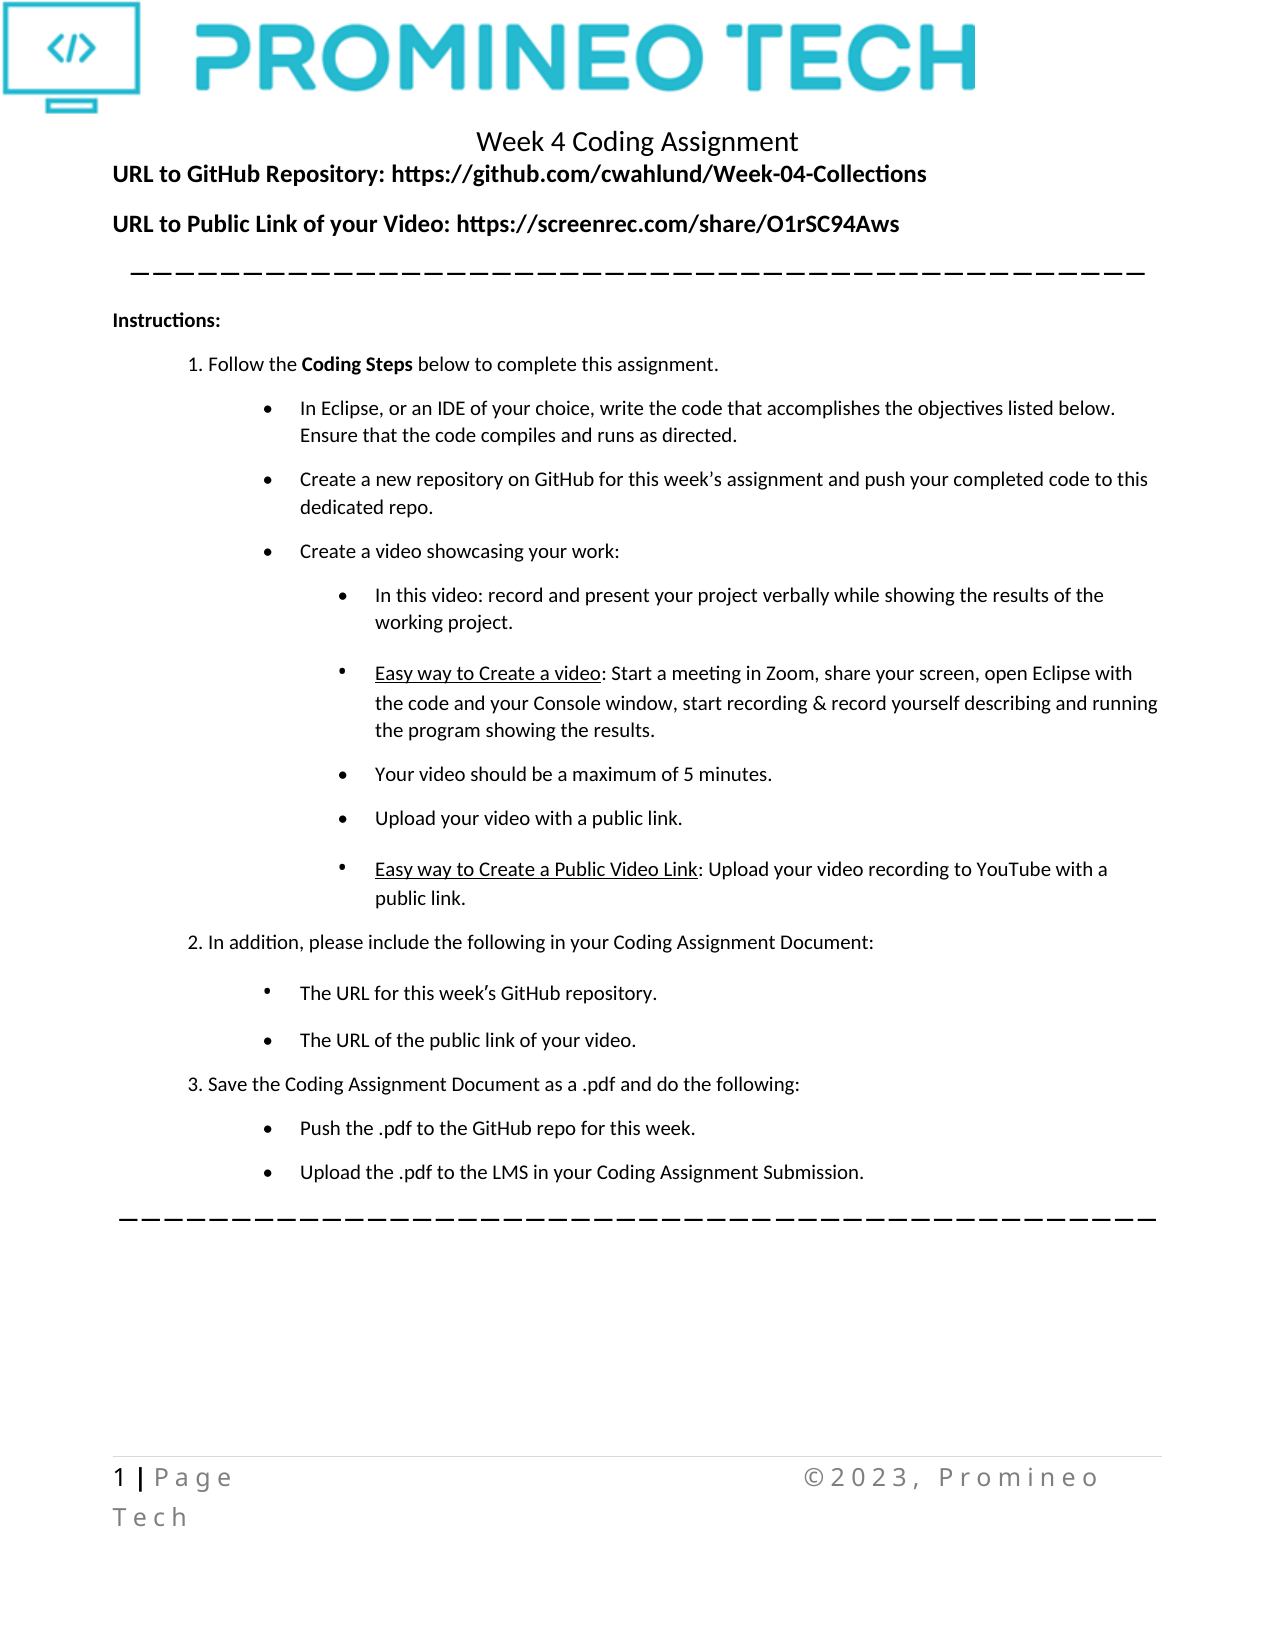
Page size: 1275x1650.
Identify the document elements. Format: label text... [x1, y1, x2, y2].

list Easy way to Create a Public Video Link: Upload your video recording to YouTube with a public link. [337, 849, 1162, 911]
list In Eclipse, or an IDE of your choice, write the code that accomplishes the objectives listed below. Ensure that the code compiles and runs as directed. [262, 395, 1162, 448]
list Upload your video with a public link. [337, 805, 1162, 831]
text Instructions: [112, 307, 1162, 332]
list In this video: record and present your project verbally while showing the results of the working project. [337, 582, 1162, 635]
text 1. Follow the Coding Steps below to complete this assignment. [187, 351, 1162, 377]
text 2. In addition, please include the following in your Coding Assignment Document: [187, 929, 1162, 955]
picture [0, 0, 975, 117]
list Upload the .pdf to the LMS in your Coding Assignment Submission. [262, 1159, 1162, 1184]
text URL to Public Link of your Video: https://screenrec.com/share/O1rSC94Aws [112, 208, 1162, 238]
list The URL of the public link of your video. [262, 1027, 1162, 1052]
list The URL for this week’s GitHub repository. [262, 973, 1162, 1007]
text ————————————————————————————————————————————— [112, 257, 1162, 288]
text —————————————————————————————————————————————— [112, 1203, 1162, 1234]
list Easy way to Create a video: Start a meeting in Zoom, share your screen, open Eclipse with the code and your Console window, start recording & record yourself describing and running the program showing the results. [337, 654, 1162, 742]
list Create a new repository on GitHub for this week’s assignment and push your completed code to this dedicated repo. [262, 467, 1162, 519]
text 3. Save the Coding Assignment Document as a .pdf and do the following: [187, 1071, 1162, 1096]
text URL to GitHub Repository: https://github.com/cwahlund/Week-04-Collections [112, 158, 1162, 189]
list Push the .pdf to the GitHub repo for this week. [262, 1115, 1162, 1140]
list Create a video showcasing your work: [262, 538, 1162, 563]
list Your video should be a maximum of 5 minutes. [337, 761, 1162, 787]
